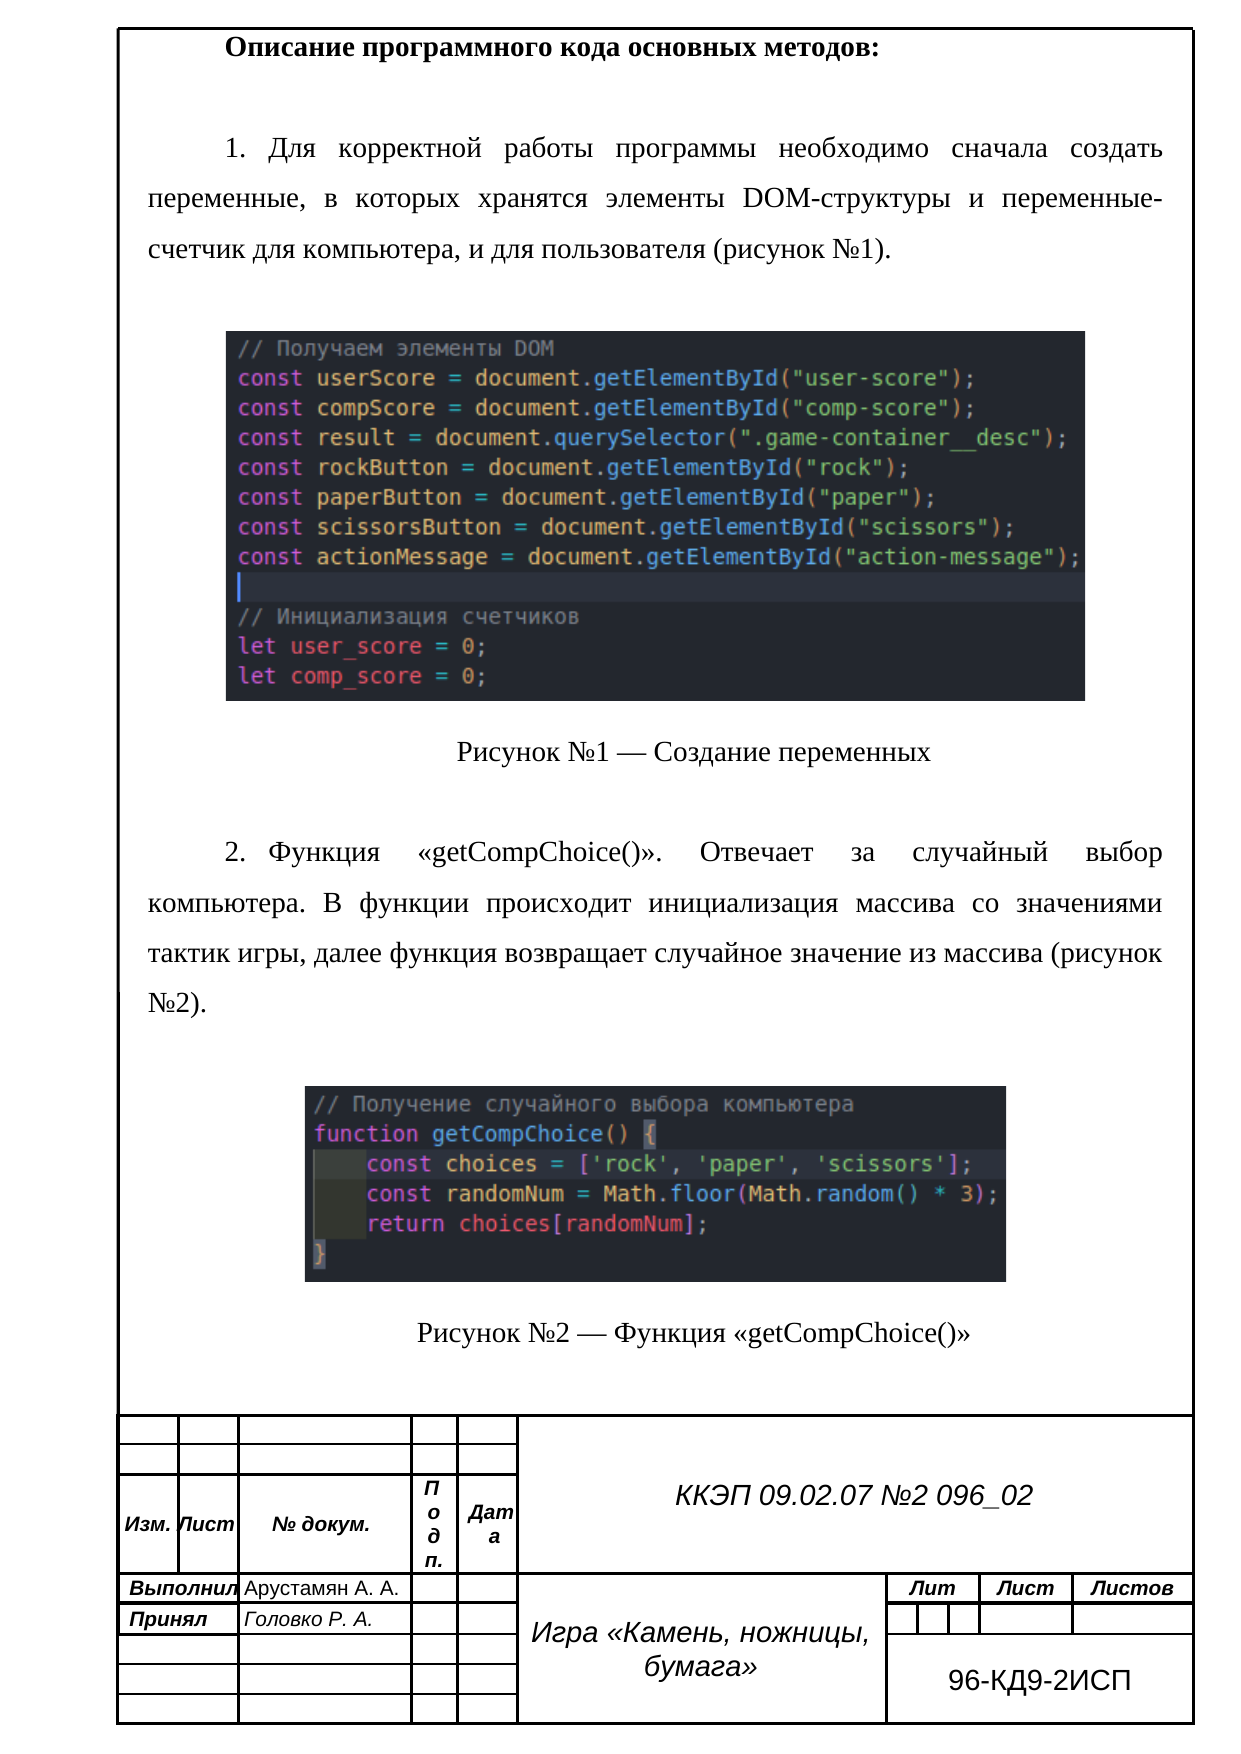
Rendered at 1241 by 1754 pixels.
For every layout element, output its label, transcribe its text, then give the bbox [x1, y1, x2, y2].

text Рисунок №2 — Функция «getCompChoice()» [148, 1086, 1163, 1348]
list Для корректной работы программы необходимо сначала создать переменные, в которых хранятся элементы DOM-структуры и переменные-счетчик для компьютера, и для пользователя (рисунок №1). [148, 130, 1163, 264]
text Рисунок №1 — Создание переменных [148, 331, 1163, 767]
list Функция «getCompChoice()». Отвечает за случайный выбор компьютера. В функции происходит инициализация массива со значениями тактик игры, далее функция возвращает случайное значение из массива (рисунок №2). [148, 834, 1163, 1019]
picture [304, 1086, 1007, 1282]
picture [225, 331, 1086, 701]
text Описание программного кода основных методов: [148, 29, 1163, 63]
